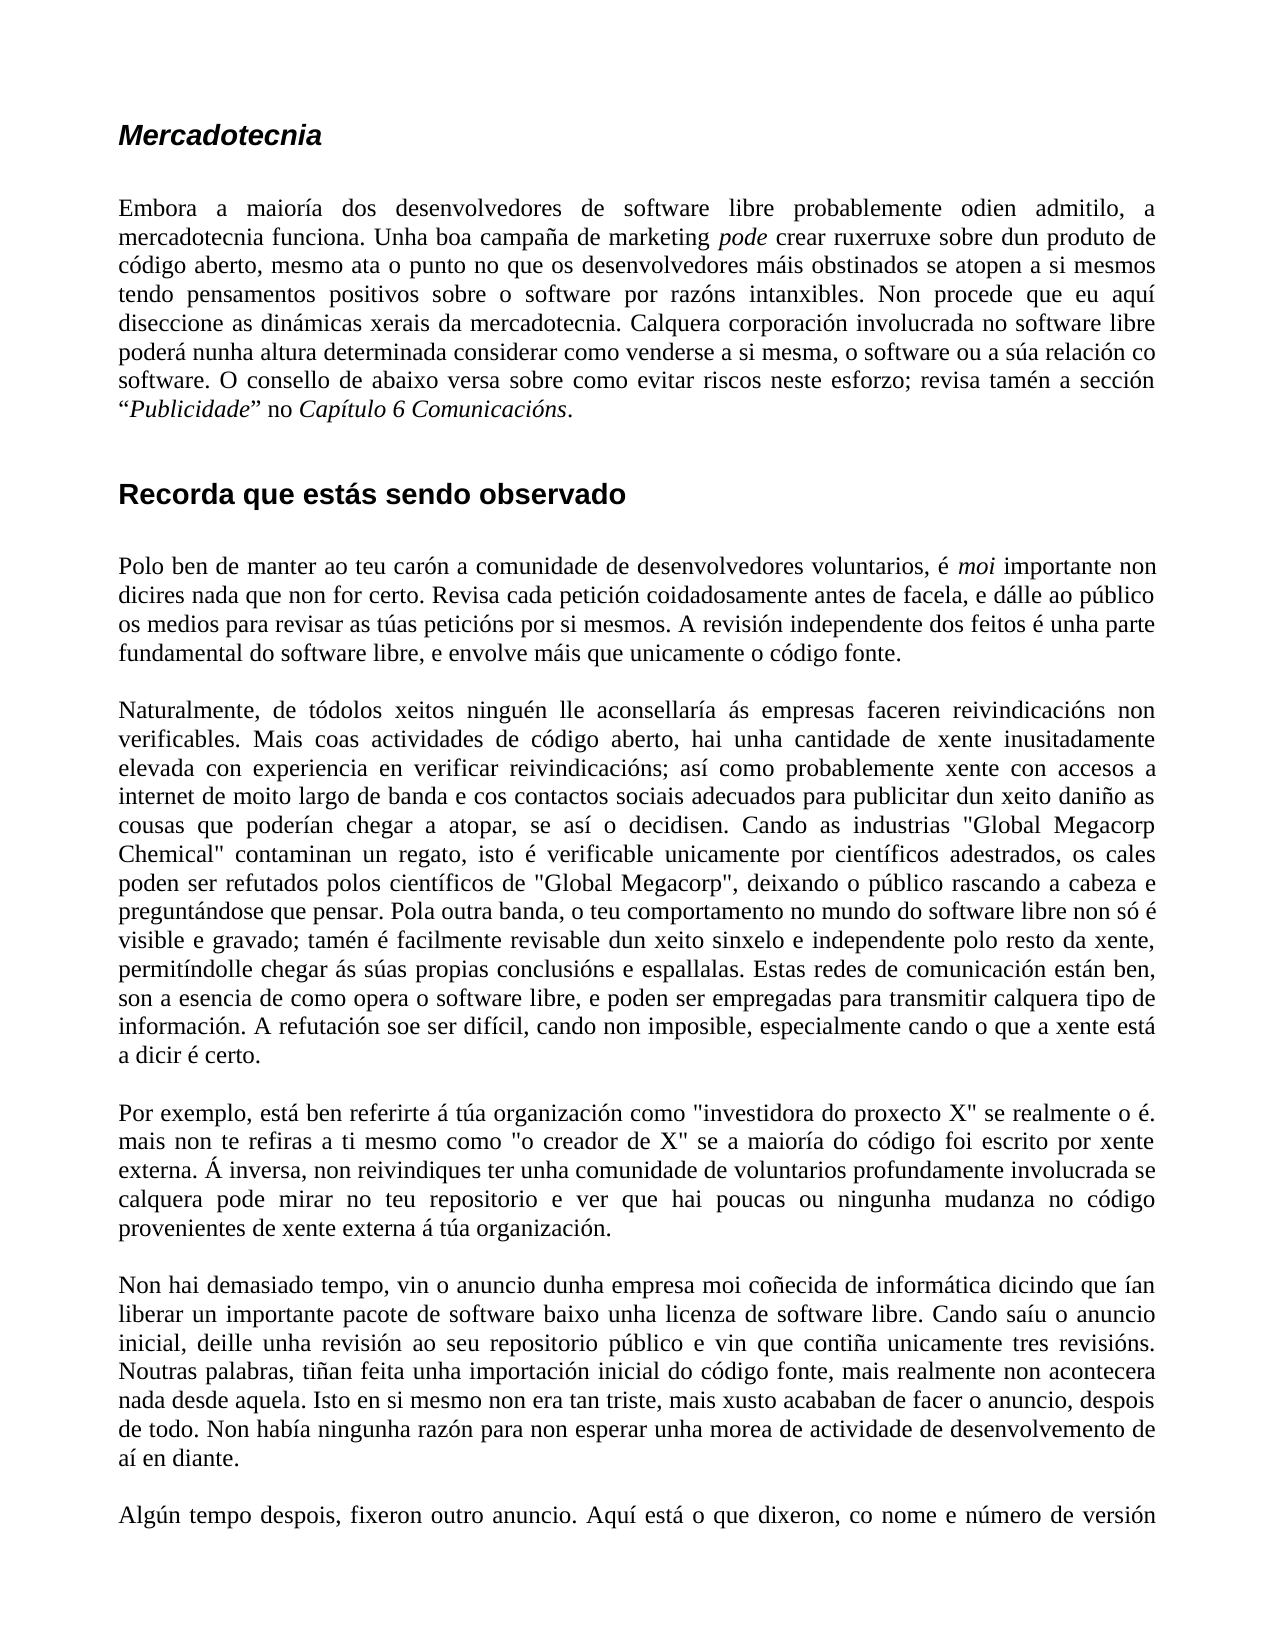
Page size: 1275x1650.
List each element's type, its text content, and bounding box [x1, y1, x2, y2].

subtitle Recorda que estás sendo observado [118, 477, 1157, 510]
text Por exemplo, está ben referirte á túa organización como "investidora do proxecto X" se realmente o é. mais non te refiras a ti mesmo como "o creador de X" se a maioría do código foi escrito por xente externa. Á inversa, non reivindiques ter unha comunidade de voluntarios profundamente involucrada se calquera pode mirar no teu repositorio e ver que hai poucas ou ningunha mudanza no código provenientes de xente externa á túa organización. [118, 1098, 1157, 1241]
text Embora a maioría dos desenvolvedores de software libre probablemente odien admitilo, a mercadotecnia funciona. Unha boa campaña de marketing pode crear ruxerruxe sobre dun produto de código aberto, mesmo ata o punto no que os desenvolvedores máis obstinados se atopen a si mesmos tendo pensamentos positivos sobre o software por razóns intanxibles. Non procede que eu aquí diseccione as dinámicas xerais da mercadotecnia. Calquera corporación involucrada no software libre poderá nunha altura determinada considerar como venderse a si mesma, o software ou a súa relación co software. O consello de abaixo versa sobre como evitar riscos neste esforzo; revisa tamén a sección “Publicidade” no Capítulo 6 Comunicacións. [118, 193, 1157, 423]
text Algún tempo despois, fixeron outro anuncio. Aquí está o que dixeron, co nome e número de versión [118, 1500, 1157, 1529]
text Naturalmente, de tódolos xeitos ninguén lle aconsellaría ás empresas faceren reivindicacións non verificables. Mais coas actividades de código aberto, hai unha cantidade de xente inusitadamente elevada con experiencia en verificar reivindicacións; así como probablemente xente con accesos a internet de moito largo de banda e cos contactos sociais adecuados para publicitar dun xeito daniño as cousas que poderían chegar a atopar, se así o decidisen. Cando as industrias "Global Megacorp Chemical" contaminan un regato, isto é verificable unicamente por científicos adestrados, os cales poden ser refutados polos científicos de "Global Megacorp", deixando o público rascando a cabeza e preguntándose que pensar. Pola outra banda, o teu comportamento no mundo do software libre non só é visible e gravado; tamén é facilmente revisable dun xeito sinxelo e independente polo resto da xente, permitíndolle chegar ás súas propias conclusións e espallalas. Estas redes de comunicación están ben, son a esencia de como opera o software libre, e poden ser empregadas para transmitir calquera tipo de información. A refutación soe ser difícil, cando non imposible, especialmente cando o que a xente está a dicir é certo. [118, 695, 1157, 1069]
text Non hai demasiado tempo, vin o anuncio dunha empresa moi coñecida de informática dicindo que ían liberar un importante pacote de software baixo unha licenza de software libre. Cando saíu o anuncio inicial, deille unha revisión ao seu repositorio público e vin que contiña unicamente tres revisións. Noutras palabras, tiñan feita unha importación inicial do código fonte, mais realmente non acontecera nada desde aquela. Isto en si mesmo non era tan triste, mais xusto acababan de facer o anuncio, despois de todo. Non había ningunha razón para non esperar unha morea de actividade de desenvolvemento de aí en diante. [118, 1270, 1157, 1471]
subtitle Mercadotecnia [118, 118, 1157, 152]
text Polo ben de manter ao teu carón a comunidade de desenvolvedores voluntarios, é moi importante non dicires nada que non for certo. Revisa cada petición coidadosamente antes de facela, e dálle ao público os medios para revisar as túas peticións por si mesmos. A revisión independente dos feitos é unha parte fundamental do software libre, e envolve máis que unicamente o código fonte. [118, 551, 1157, 666]
